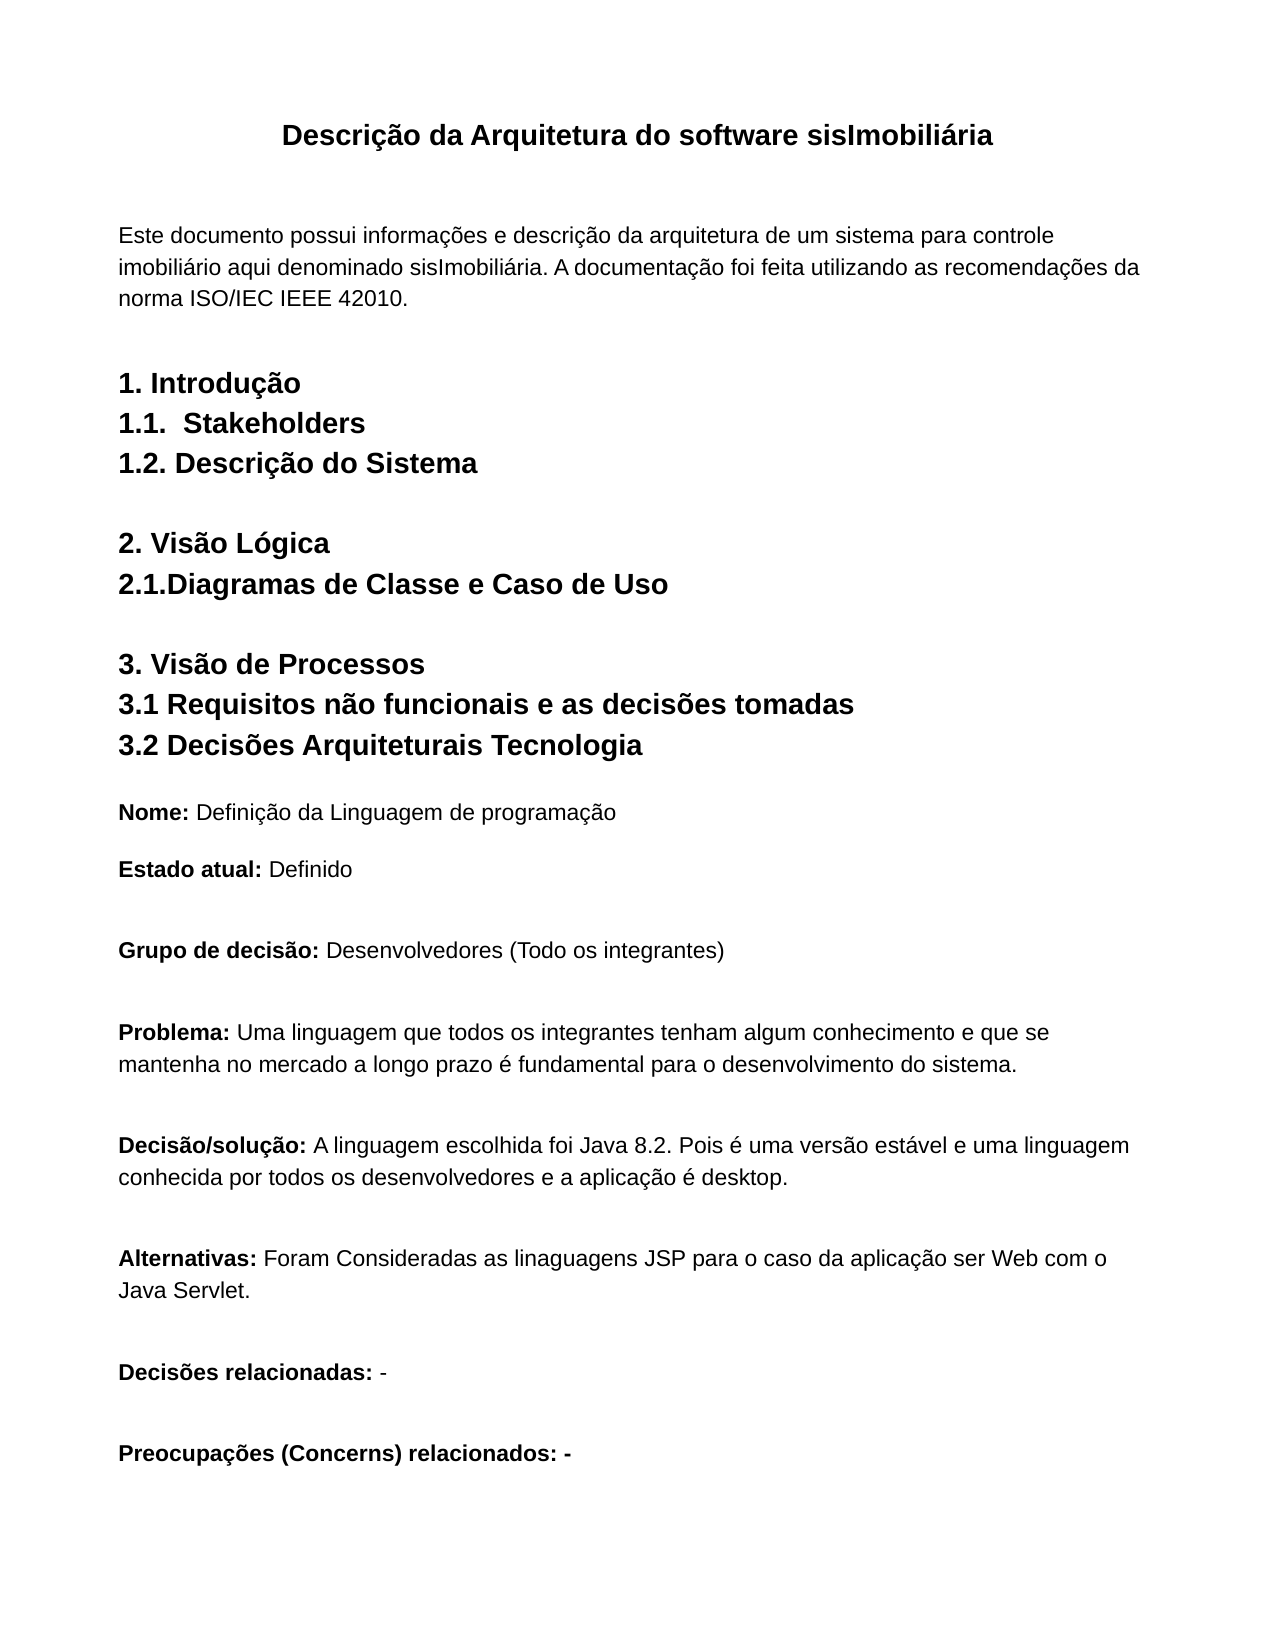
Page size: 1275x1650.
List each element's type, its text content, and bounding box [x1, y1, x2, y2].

text 1.2. Descrição do Sistema [118, 446, 1157, 480]
text Este documento possui informações e descrição da arquitetura de um sistema para controle imobiliário aqui denominado sisImobiliária. A documentação foi feita utilizando as recomendações da norma ISO/IEC IEEE 42010. [118, 222, 1157, 311]
text Estado atual: Definido [118, 856, 1157, 882]
text 2. Visão Lógica [118, 527, 1157, 560]
text Decisão/solução: A linguagem escolhida foi Java 8.2. Pois é uma versão estável e uma linguagem conhecida por todos os desenvolvedores e a aplicação é desktop. [118, 1132, 1157, 1190]
text 3.2 Decisões Arquiteturais Tecnologia [118, 728, 1157, 761]
text 2.1.Diagramas de Classe e Caso de Uso [118, 567, 1157, 600]
text 3. Visão de Processos [118, 647, 1157, 681]
text Preocupações (Concerns) relacionados: - [118, 1440, 1157, 1466]
text Decisões relacionadas: - [118, 1358, 1157, 1385]
text 1. Introdução [118, 366, 1157, 399]
text Nome: Definição da Linguagem de programação [118, 799, 1157, 826]
text Alternativas: Foram Consideradas as linaguagens JSP para o caso da aplicação ser Web com o Java Servlet. [118, 1245, 1157, 1303]
text 3.1 Requisitos não funcionais e as decisões tomadas [118, 687, 1157, 721]
text Descrição da Arquitetura do software sisImobiliária [118, 118, 1157, 152]
text Problema: Uma linguagem que todos os integrantes tenham algum conhecimento e que se mantenha no mercado a longo prazo é fundamental para o desenvolvimento do sistema. [118, 1019, 1157, 1077]
text Grupo de decisão: Desenvolvedores (Todo os integrantes) [118, 937, 1157, 964]
text 1.1. Stakeholders [118, 406, 1157, 439]
